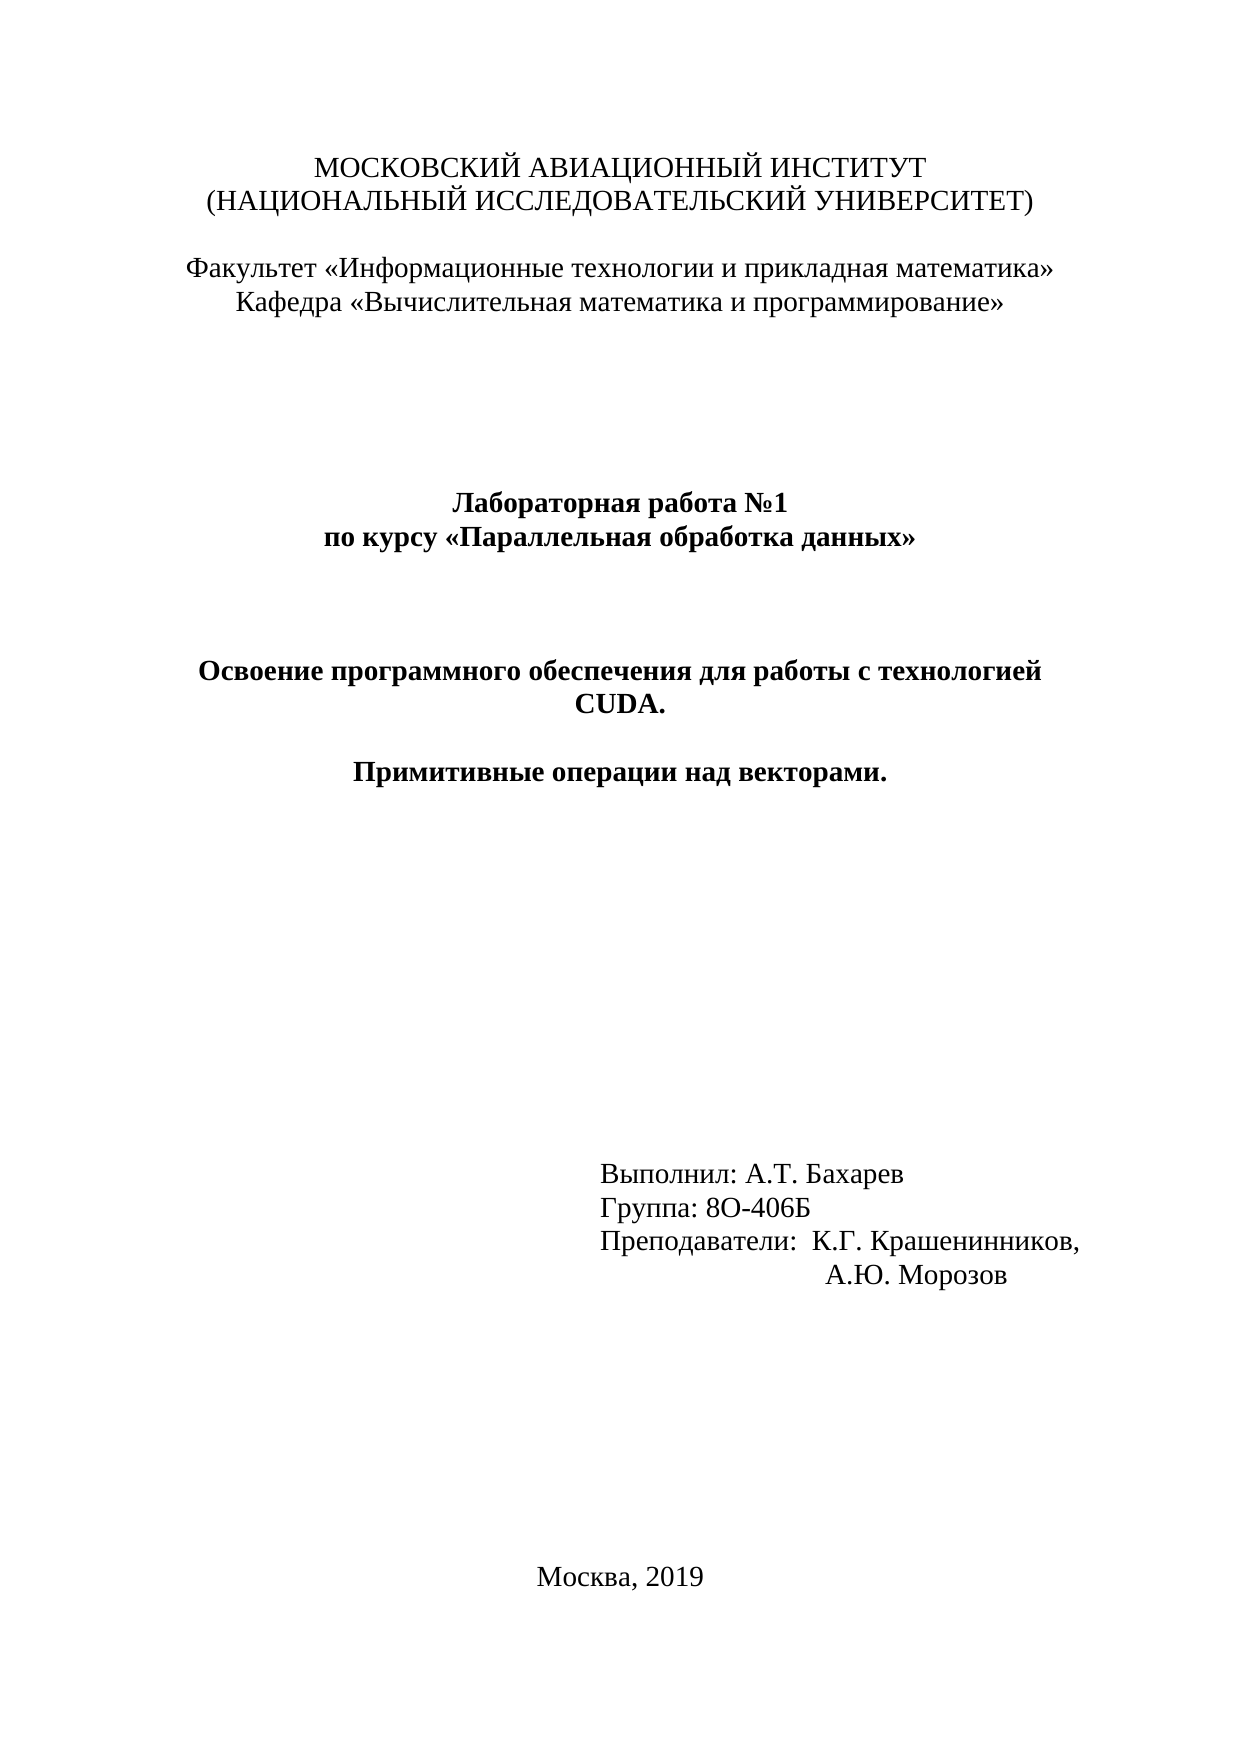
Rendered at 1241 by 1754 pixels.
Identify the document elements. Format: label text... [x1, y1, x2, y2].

text по курсу «Параллельная обработка данных» [150, 519, 1090, 552]
text Группа: 8О-406Б [600, 1190, 1090, 1223]
text А.Ю. Морозов [750, 1257, 1090, 1290]
text Факультет «Информационные технологии и прикладная математика» [150, 251, 1090, 284]
text Москва, 2019 [150, 1559, 1090, 1592]
text Примитивные операции над векторами. [150, 754, 1090, 787]
text (НАЦИОНАЛЬНЫЙ ИССЛЕДОВАТЕЛЬСКИЙ УНИВЕРСИТЕТ) [150, 183, 1090, 217]
text Преподаватели: К.Г. Крашенинников, [600, 1223, 1090, 1257]
text Выполнил: А.Т. Бахарев [600, 1156, 1090, 1190]
text Лабораторная работа №1 [150, 485, 1090, 519]
text Кафедра «Вычислительная математика и программирование» [150, 284, 1090, 318]
text Освоение программного обеспечения для работы с технологией CUDA. [150, 653, 1090, 720]
text МОСКОВСКИЙ АВИАЦИОННЫЙ ИНСТИТУТ [150, 150, 1090, 183]
